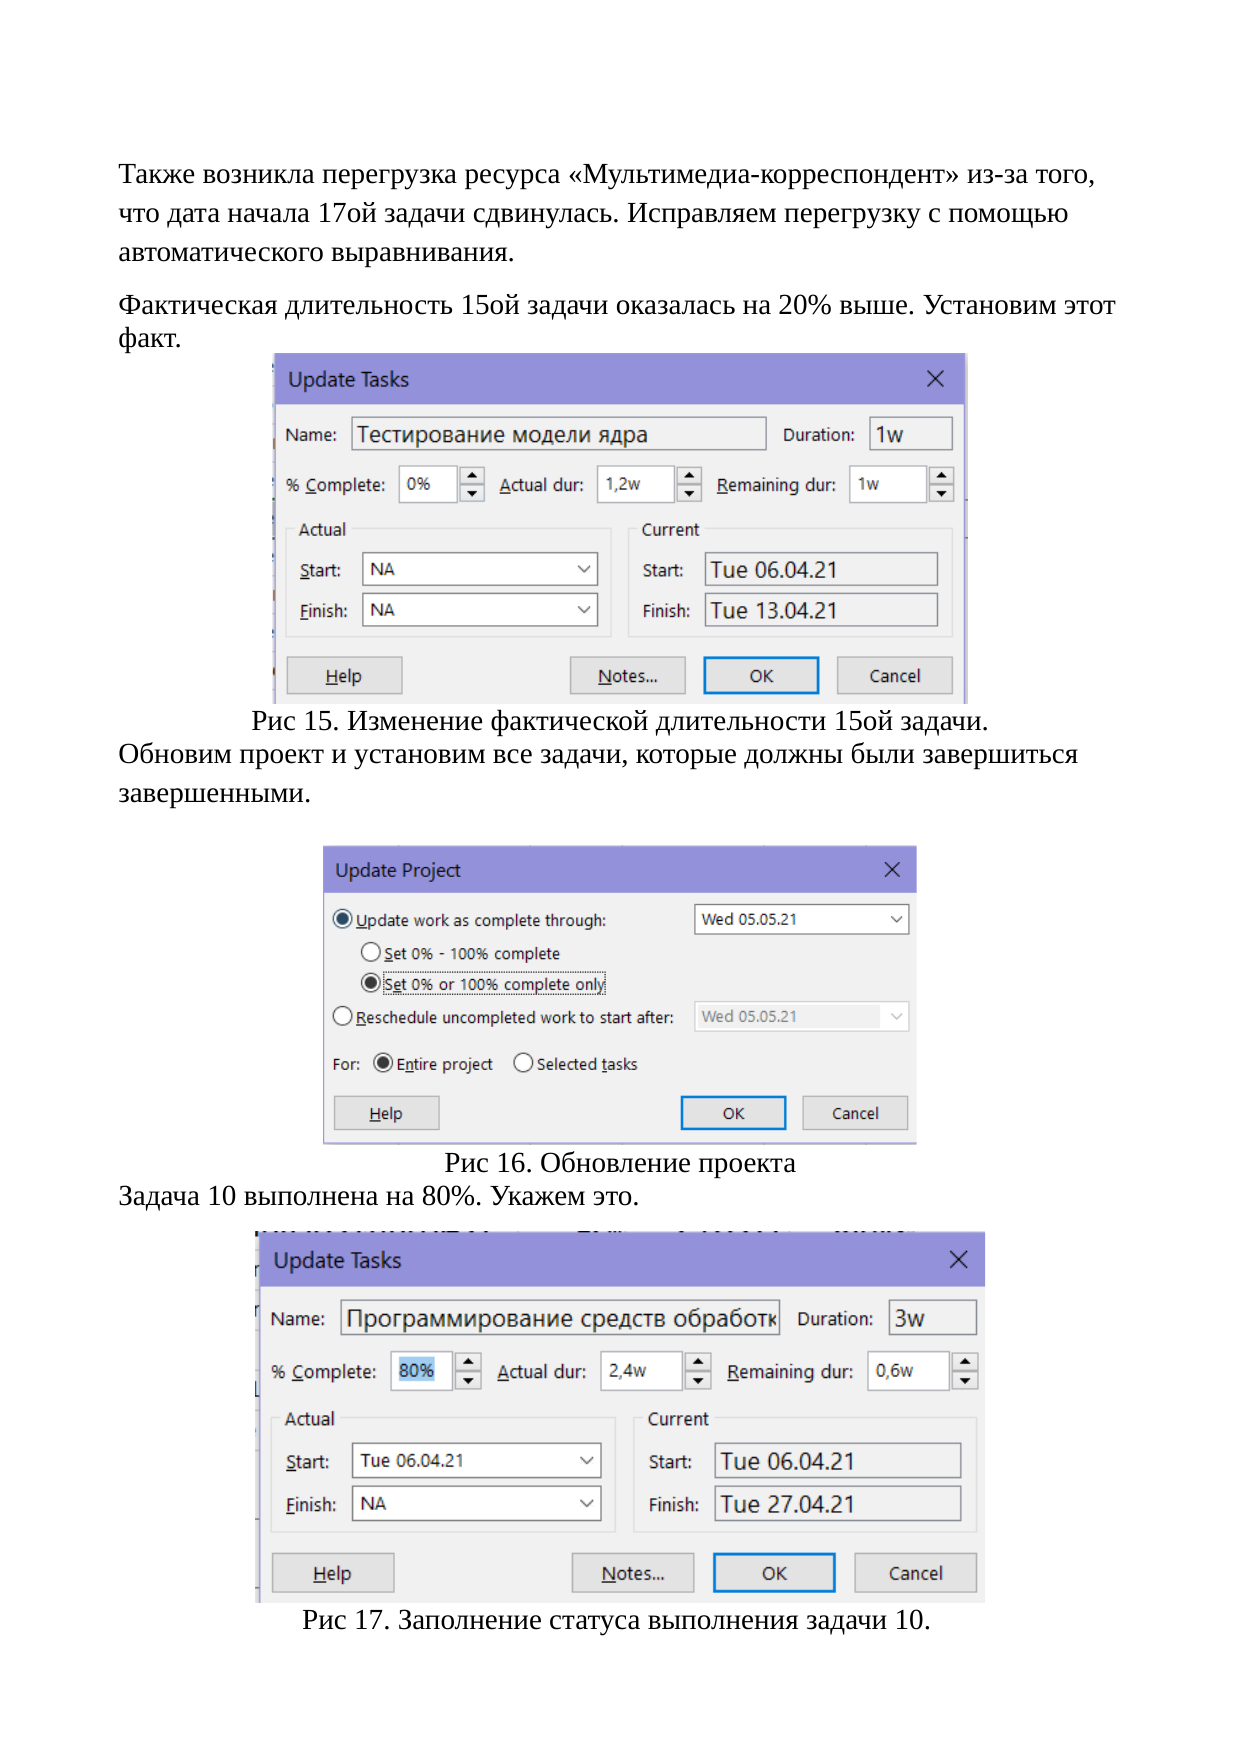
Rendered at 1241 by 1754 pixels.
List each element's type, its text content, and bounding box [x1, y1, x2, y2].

text Обновим проект и установим все задачи, которые должны были завершиться завершенными. [118, 737, 1122, 809]
text Задача 10 выполнена на 80%. Укажем это. [118, 1178, 1122, 1212]
text Также возникла перегрузка ресурса «Мультимедиа-корреспондент» из-за того, что дата начала 17ой задачи сдвинулась. Исправляем перегрузку с помощью автоматического выравнивания. [118, 118, 1122, 267]
picture [255, 1231, 986, 1603]
picture [272, 353, 968, 704]
picture [323, 845, 917, 1145]
table_header Рис 16. Обновление проекта [118, 828, 1122, 1178]
table_header Рис 15. Изменение фактической длительности 15ой задачи. [118, 354, 1122, 737]
text Фактическая длительность 15ой задачи оказалась на 20% выше. Установим этот факт. [118, 287, 1122, 354]
table_header Рис 17. Заполнение статуса выполнения задачи 10. [118, 1232, 1122, 1636]
